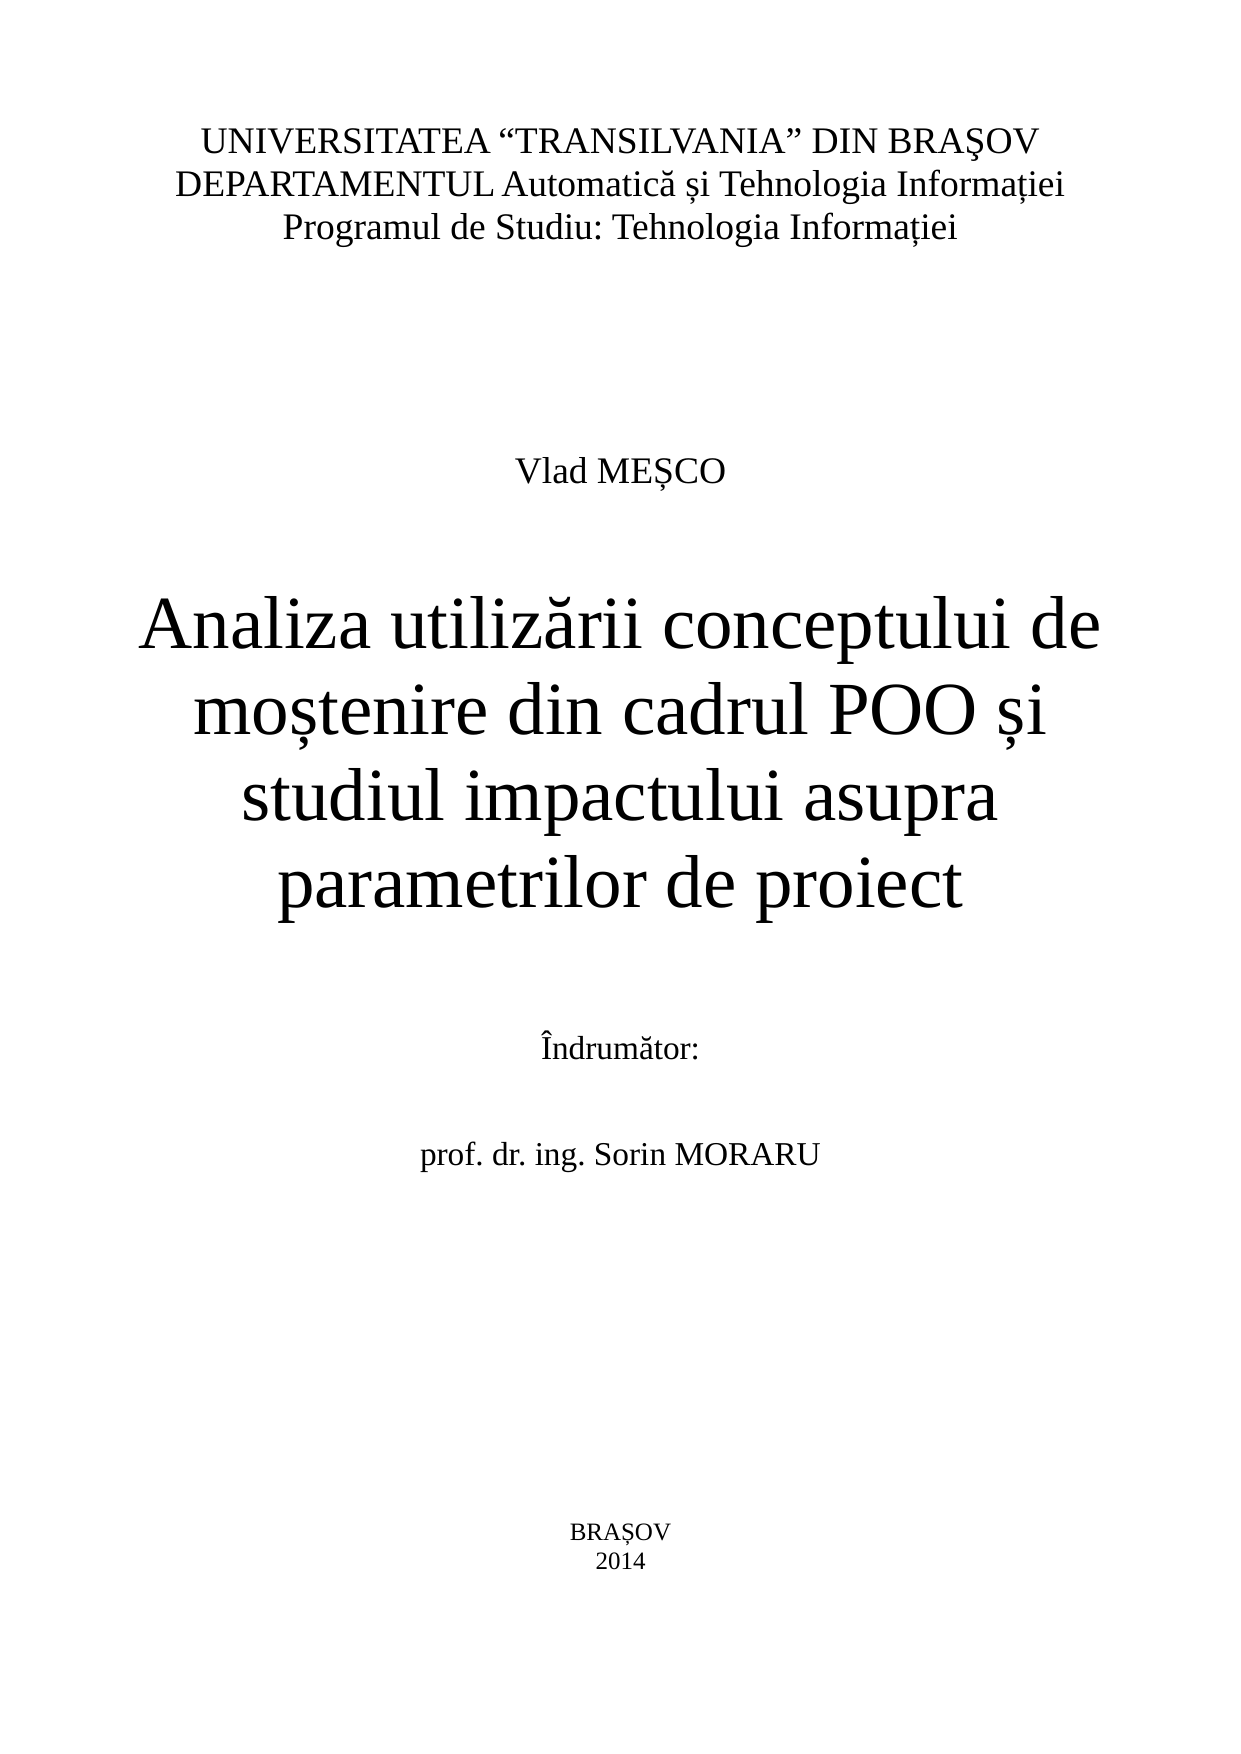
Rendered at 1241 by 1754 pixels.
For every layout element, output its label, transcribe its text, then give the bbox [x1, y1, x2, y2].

text 2014 [118, 1546, 1122, 1575]
text UNIVERSITATEA “TRANSILVANIA” DIN BRAŞOV [118, 118, 1122, 161]
text Vlad MEȘCO [118, 449, 1122, 492]
text BRAȘOV [118, 1517, 1122, 1546]
text Îndrumător: [118, 1028, 1122, 1067]
text Analiza utilizării conceptului de moștenire din cadrul POO și studiul impactului asupra parametrilor de proiect [118, 578, 1122, 923]
text prof. dr. ing. Sorin MORARU [118, 1134, 1122, 1172]
text Programul de Studiu: Tehnologia Informației [118, 204, 1122, 247]
text DEPARTAMENTUL Automatică și Tehnologia Informației [118, 161, 1122, 204]
